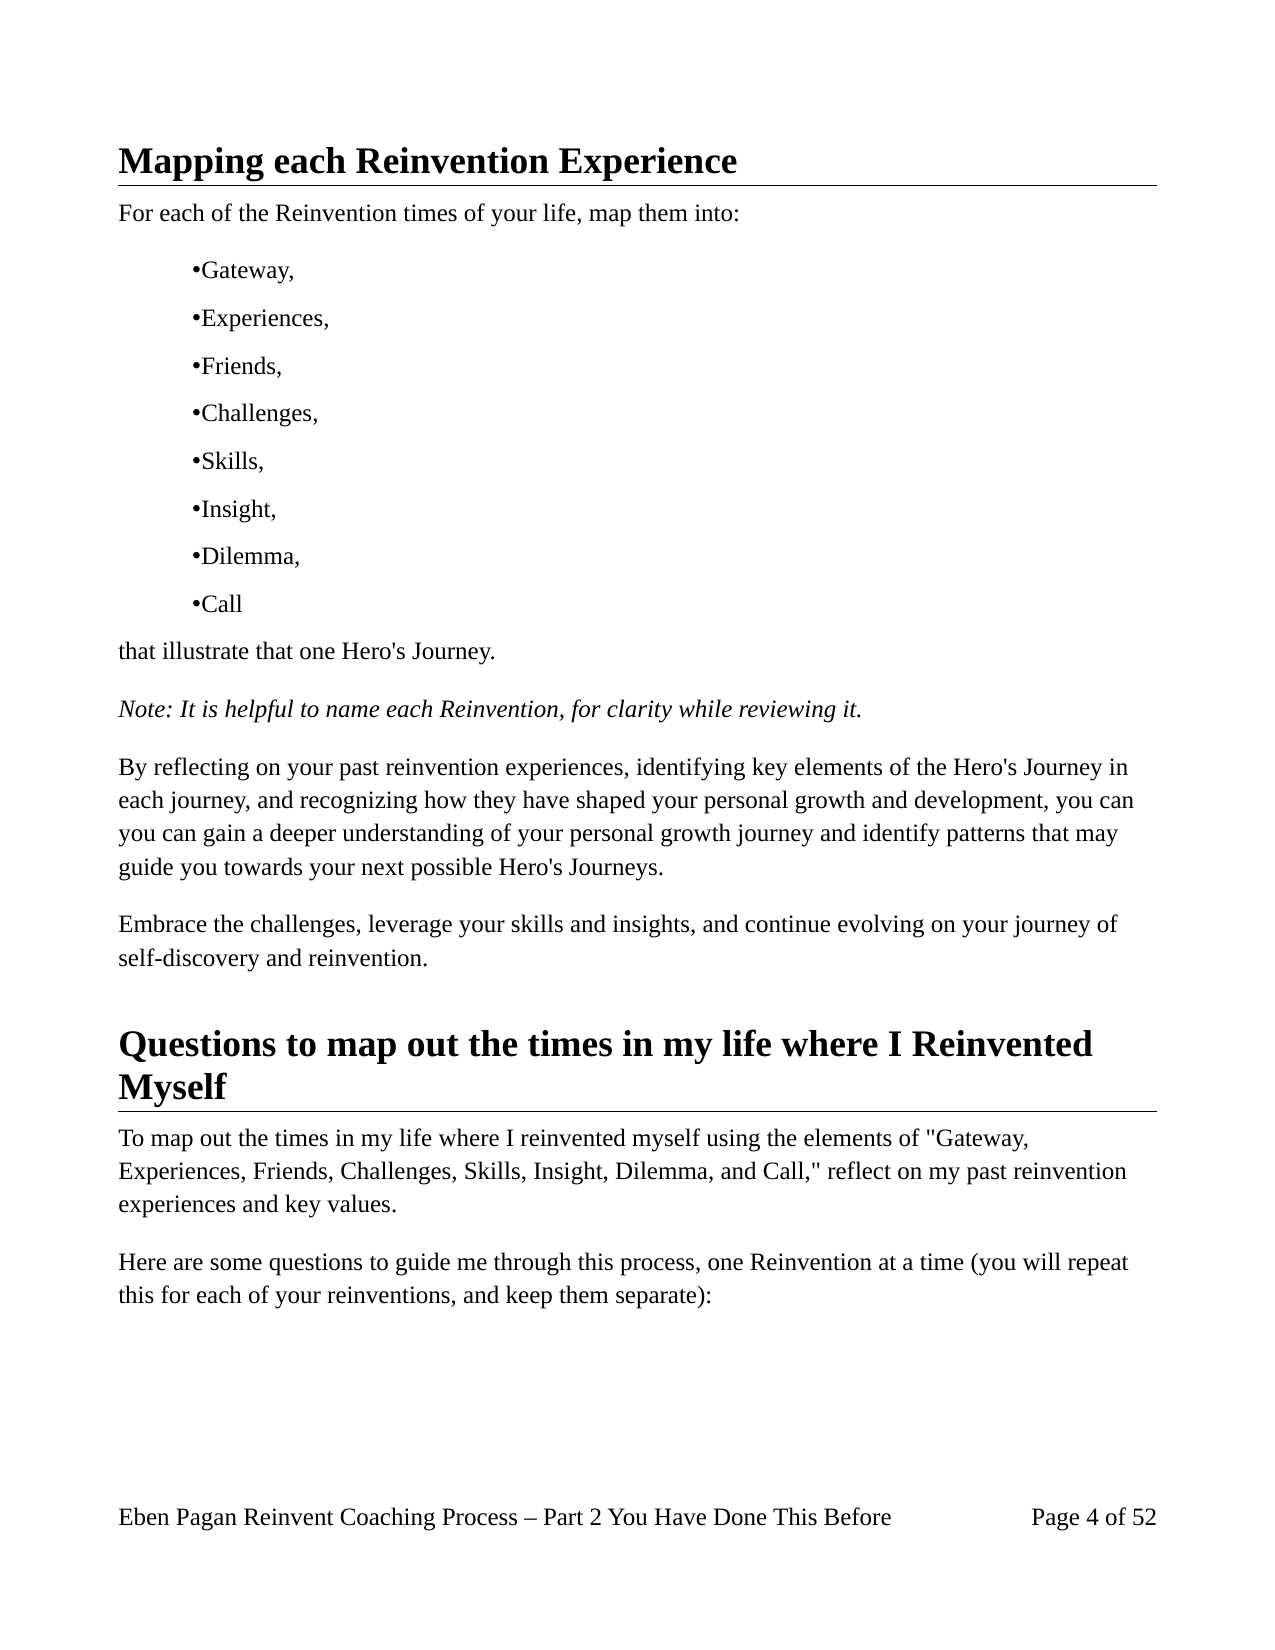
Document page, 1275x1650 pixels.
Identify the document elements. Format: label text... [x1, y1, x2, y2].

text Here are some questions to guide me through this process, one Reinvention at a time (you will repeat this for each of your reinventions, and keep them separate): [118, 1247, 1157, 1309]
subtitle Mapping each Reinvention Experience [118, 139, 1157, 185]
list Gateway, [118, 256, 1157, 284]
text For each of the Reinvention times of your life, map them into: [118, 198, 1157, 226]
list Insight, [118, 494, 1157, 522]
subtitle Questions to map out the times in my life where I Reinvented Myself [118, 1021, 1157, 1111]
list Dilemma, [118, 541, 1157, 570]
list Experiences, [118, 303, 1157, 332]
text Note: It is helpful to name each Reinvention, for clarity while reviewing it. [118, 694, 1157, 723]
list Skills, [118, 446, 1157, 475]
text By reflecting on your past reinvention experiences, identifying key elements of the Hero's Journey in each journey, and recognizing how they have shaped your personal growth and development, you can you can gain a deeper understanding of your personal growth journey and identify patterns that may guide you towards your next possible Hero's Journeys. [118, 752, 1157, 880]
list Call [118, 589, 1157, 618]
text that illustrate that one Hero's Journey. [118, 636, 1157, 665]
list Challenges, [118, 398, 1157, 427]
list Friends, [118, 351, 1157, 379]
text Embrace the challenges, leverage your skills and insights, and continue evolving on your journey of self-discovery and reinvention. [118, 909, 1157, 971]
text To map out the times in my life where I reinvented myself using the elements of "Gateway, Experiences, Friends, Challenges, Skills, Insight, Dilemma, and Call," reflect on my past reinvention experiences and key values. [118, 1123, 1157, 1218]
